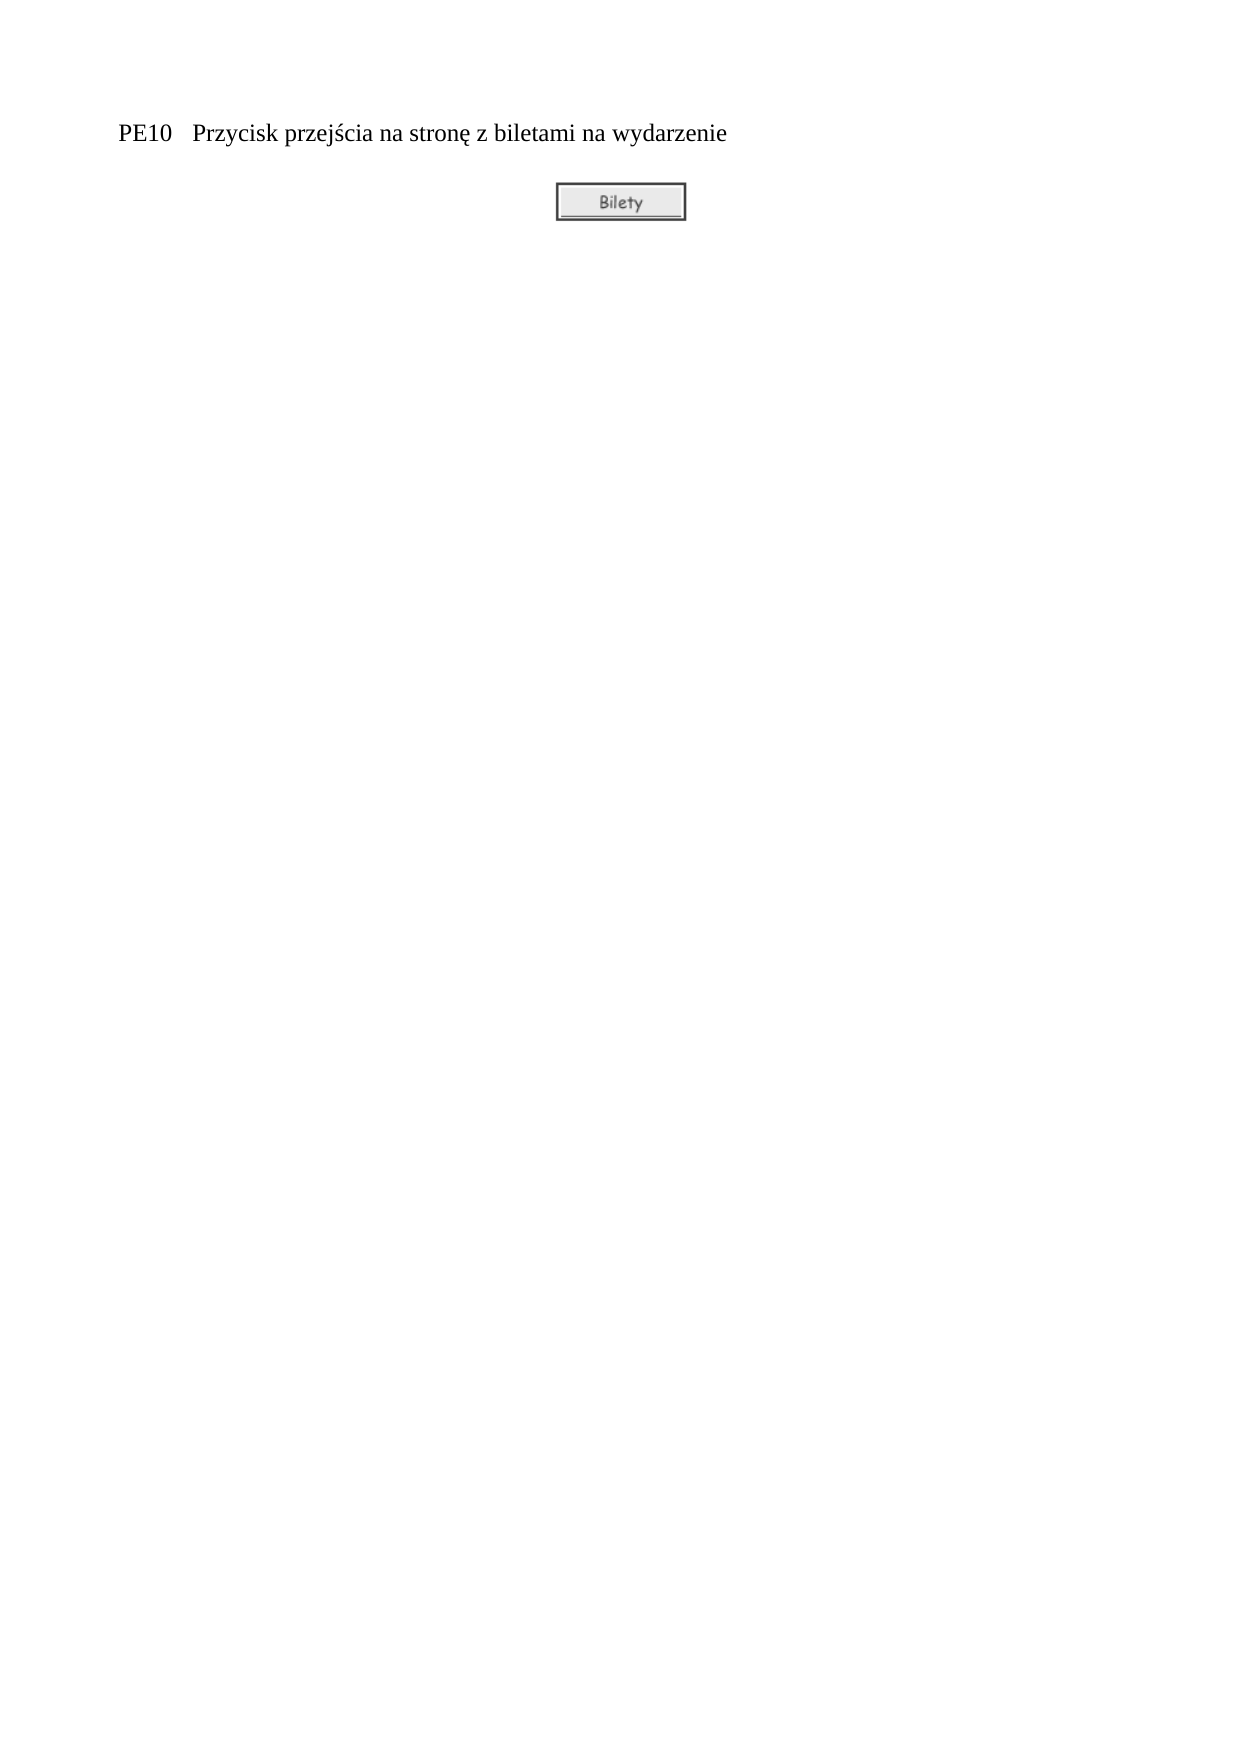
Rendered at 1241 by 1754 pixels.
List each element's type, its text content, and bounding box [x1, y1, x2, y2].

text PE10 Przycisk przejścia na stronę z biletami na wydarzenie [118, 118, 1122, 147]
picture [546, 175, 694, 230]
